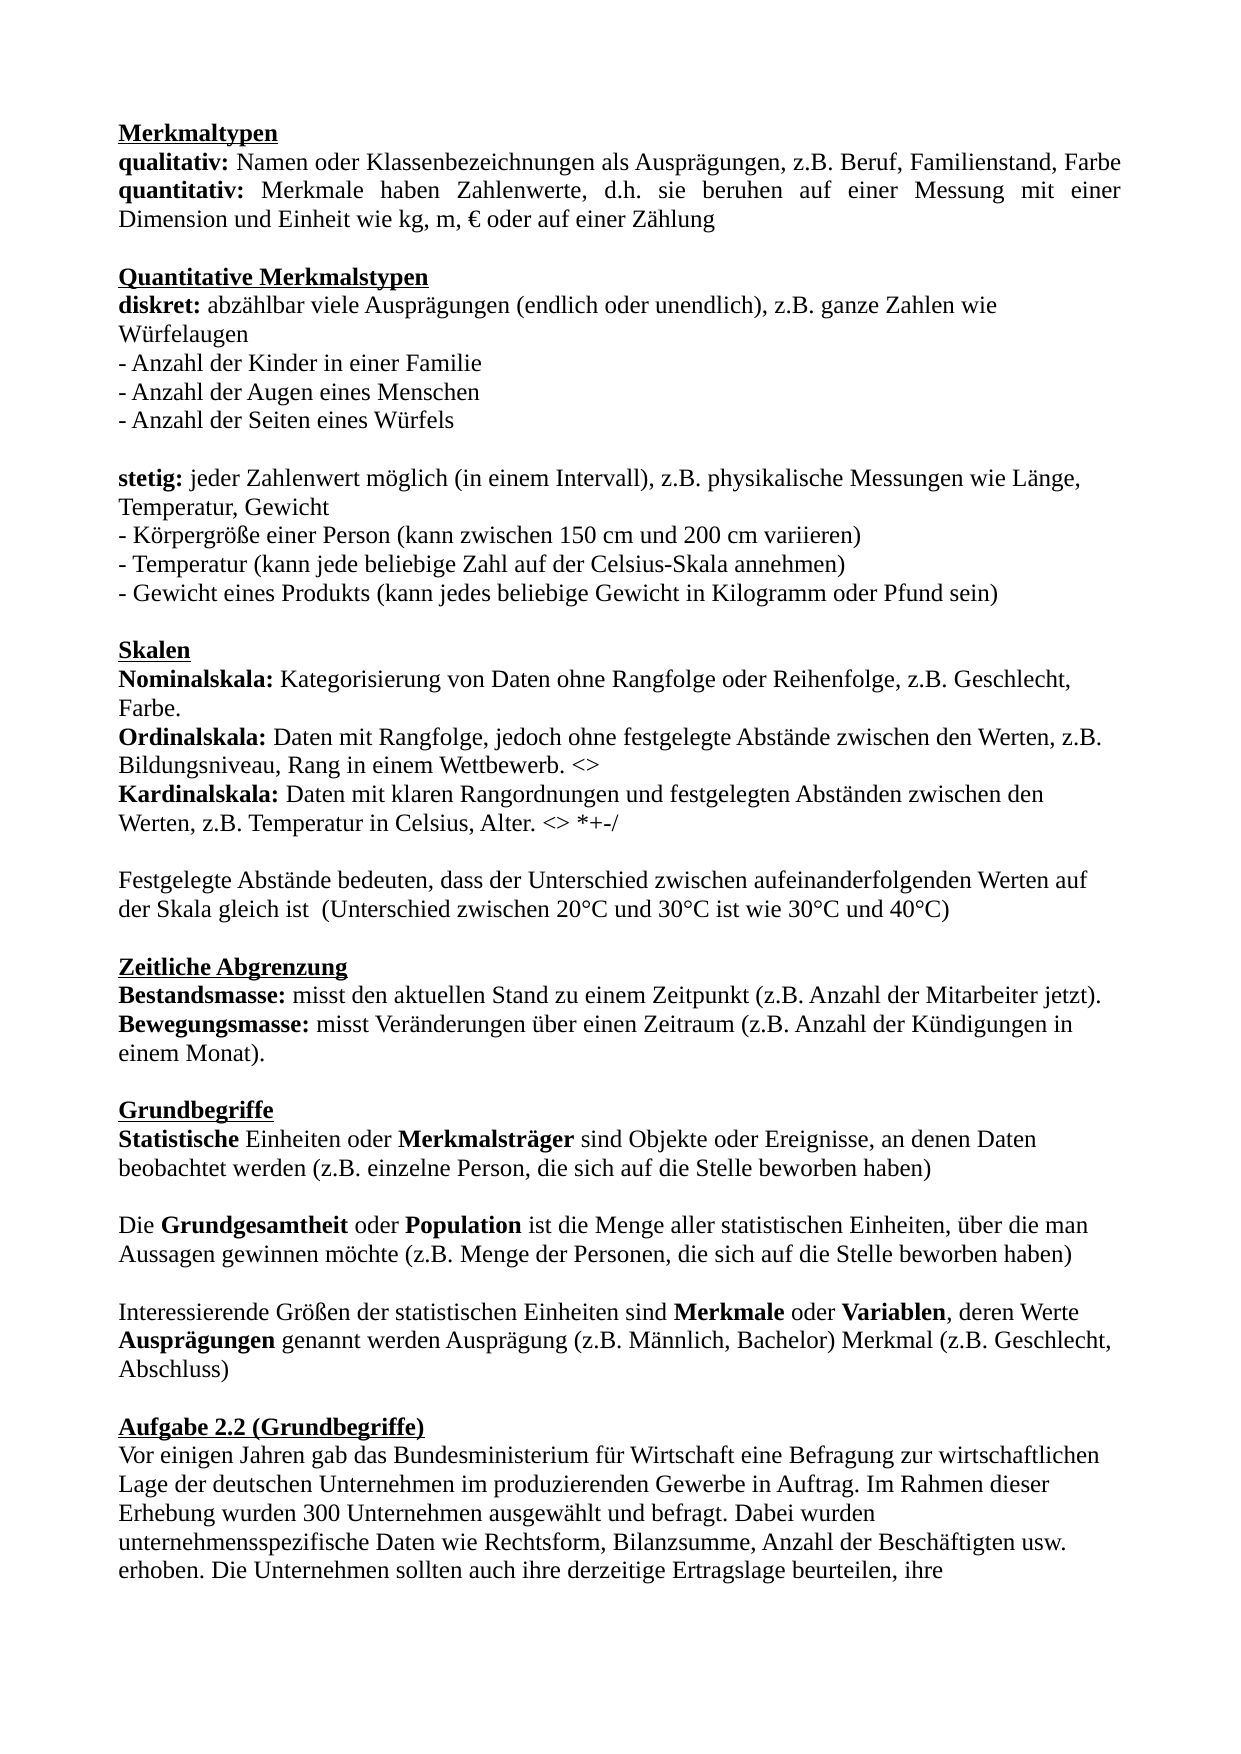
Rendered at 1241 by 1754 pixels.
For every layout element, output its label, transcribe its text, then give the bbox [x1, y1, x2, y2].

text Kardinalskala: Daten mit klaren Rangordnungen und festgelegten Abständen zwischen den Werten, z.B. Temperatur in Celsius, Alter. <> *+-/ [118, 779, 1122, 837]
text Merkmaltypen qualitativ: Namen oder Klassenbezeichnungen als Ausprägungen, z.B. Beruf, Familienstand, Farbe quantitativ: Merkmale haben Zahlenwerte, d.h. sie beruhen auf einer Messung mit einer Dimension und Einheit wie kg, m, € oder auf einer Zählung [118, 118, 1122, 233]
text - Körpergröße einer Person (kann zwischen 150 cm und 200 cm variieren) [118, 521, 1122, 549]
text - Temperatur (kann jede beliebige Zahl auf der Celsius-Skala annehmen) [118, 549, 1122, 578]
text stetig: jeder Zahlenwert möglich (in einem Intervall), z.B. physikalische Messungen wie Länge, Temperatur, Gewicht [118, 463, 1122, 521]
text Skalen [118, 636, 1122, 664]
text Statistische Einheiten oder Merkmalsträger sind Objekte oder Ereignisse, an denen Daten beobachtet werden (z.B. einzelne Person, die sich auf die Stelle beworben haben) [118, 1124, 1122, 1182]
text Interessierende Größen der statistischen Einheiten sind Merkmale oder Variablen, deren Werte Ausprägungen genannt werden Ausprägung (z.B. Männlich, Bachelor) Merkmal (z.B. Geschlecht, Abschluss) [118, 1297, 1122, 1383]
text Ordinalskala: Daten mit Rangfolge, jedoch ohne festgelegte Abstände zwischen den Werten, z.B. Bildungsniveau, Rang in einem Wettbewerb. <> [118, 722, 1122, 779]
text Nominalskala: Kategorisierung von Daten ohne Rangfolge oder Reihenfolge, z.B. Geschlecht, Farbe. [118, 664, 1122, 722]
text Quantitative Merkmalstypen [118, 262, 1122, 291]
text - Gewicht eines Produkts (kann jedes beliebige Gewicht in Kilogramm oder Pfund sein) [118, 578, 1122, 607]
text Vor einigen Jahren gab das Bundesministerium für Wirtschaft eine Befragung zur wirtschaftlichen Lage der deutschen Unternehmen im produzierenden Gewerbe in Auftrag. Im Rahmen dieser Erhebung wurden 300 Unternehmen ausgewählt und befragt. Dabei wurden unternehmensspezifische Daten wie Rechtsform, Bilanzsumme, Anzahl der Beschäftigten usw. erhoben. Die Unternehmen sollten auch ihre derzeitige Ertragslage beurteilen, ihre [118, 1441, 1122, 1584]
text Grundbegriffe [118, 1067, 1122, 1124]
text Aufgabe 2.2 (Grundbegriffe) [118, 1412, 1122, 1441]
text Zeitliche Abgrenzung [118, 952, 1122, 981]
text diskret: abzählbar viele Ausprägungen (endlich oder unendlich), z.B. ganze Zahlen wie Würfelaugen - Anzahl der Kinder in einer Familie [118, 291, 1122, 377]
text Bestandsmasse: misst den aktuellen Stand zu einem Zeitpunkt (z.B. Anzahl der Mitarbeiter jetzt). Bewegungsmasse: misst Veränderungen über einen Zeitraum (z.B. Anzahl der Kündigungen in einem Monat). [118, 981, 1122, 1067]
text - Anzahl der Augen eines Menschen - Anzahl der Seiten eines Würfels [118, 377, 1122, 434]
text Die Grundgesamtheit oder Population ist die Menge aller statistischen Einheiten, über die man Aussagen gewinnen möchte (z.B. Menge der Personen, die sich auf die Stelle beworben haben) [118, 1211, 1122, 1268]
text Festgelegte Abstände bedeuten, dass der Unterschied zwischen aufeinanderfolgenden Werten auf der Skala gleich ist (Unterschied zwischen 20°C und 30°C ist wie 30°C und 40°C) [118, 866, 1122, 923]
